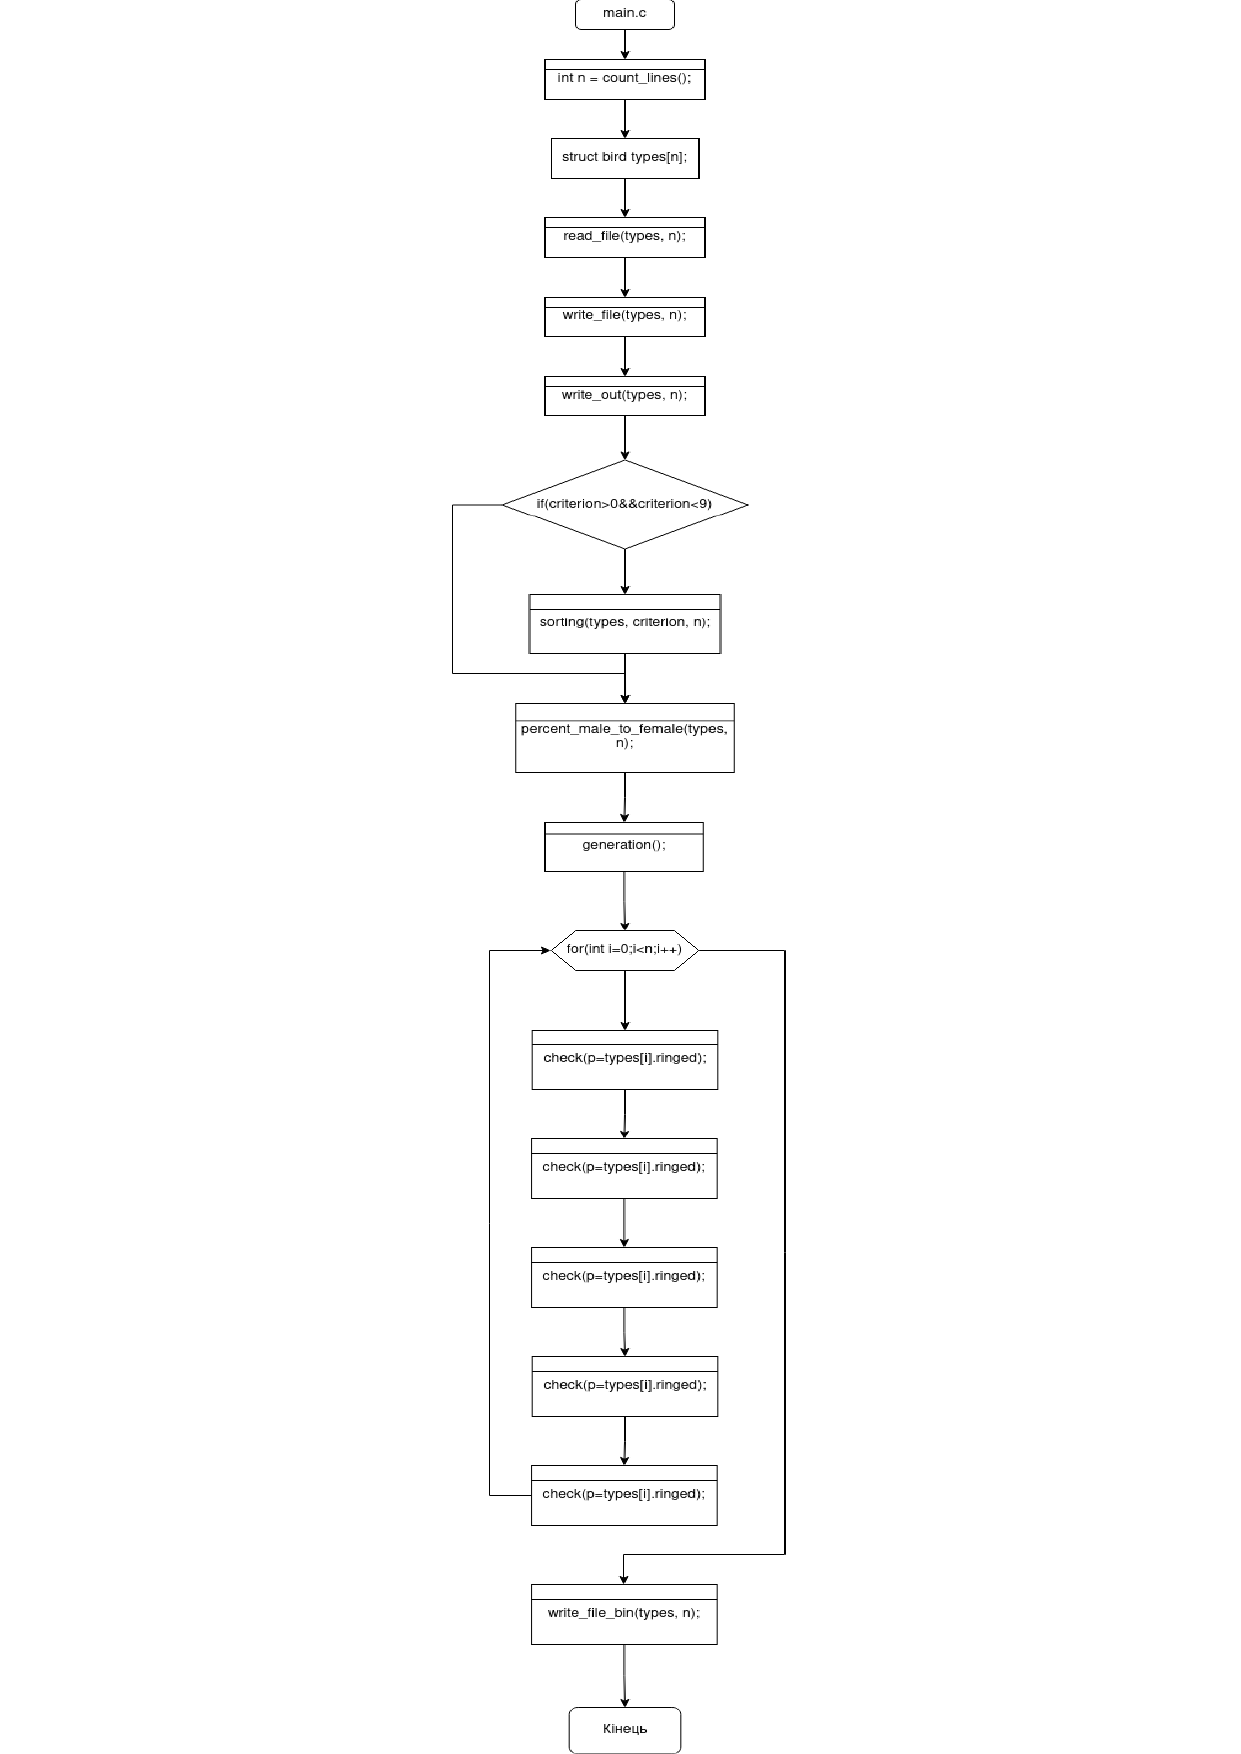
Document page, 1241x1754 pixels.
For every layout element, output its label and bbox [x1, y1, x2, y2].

picture [444, 0, 796, 1754]
